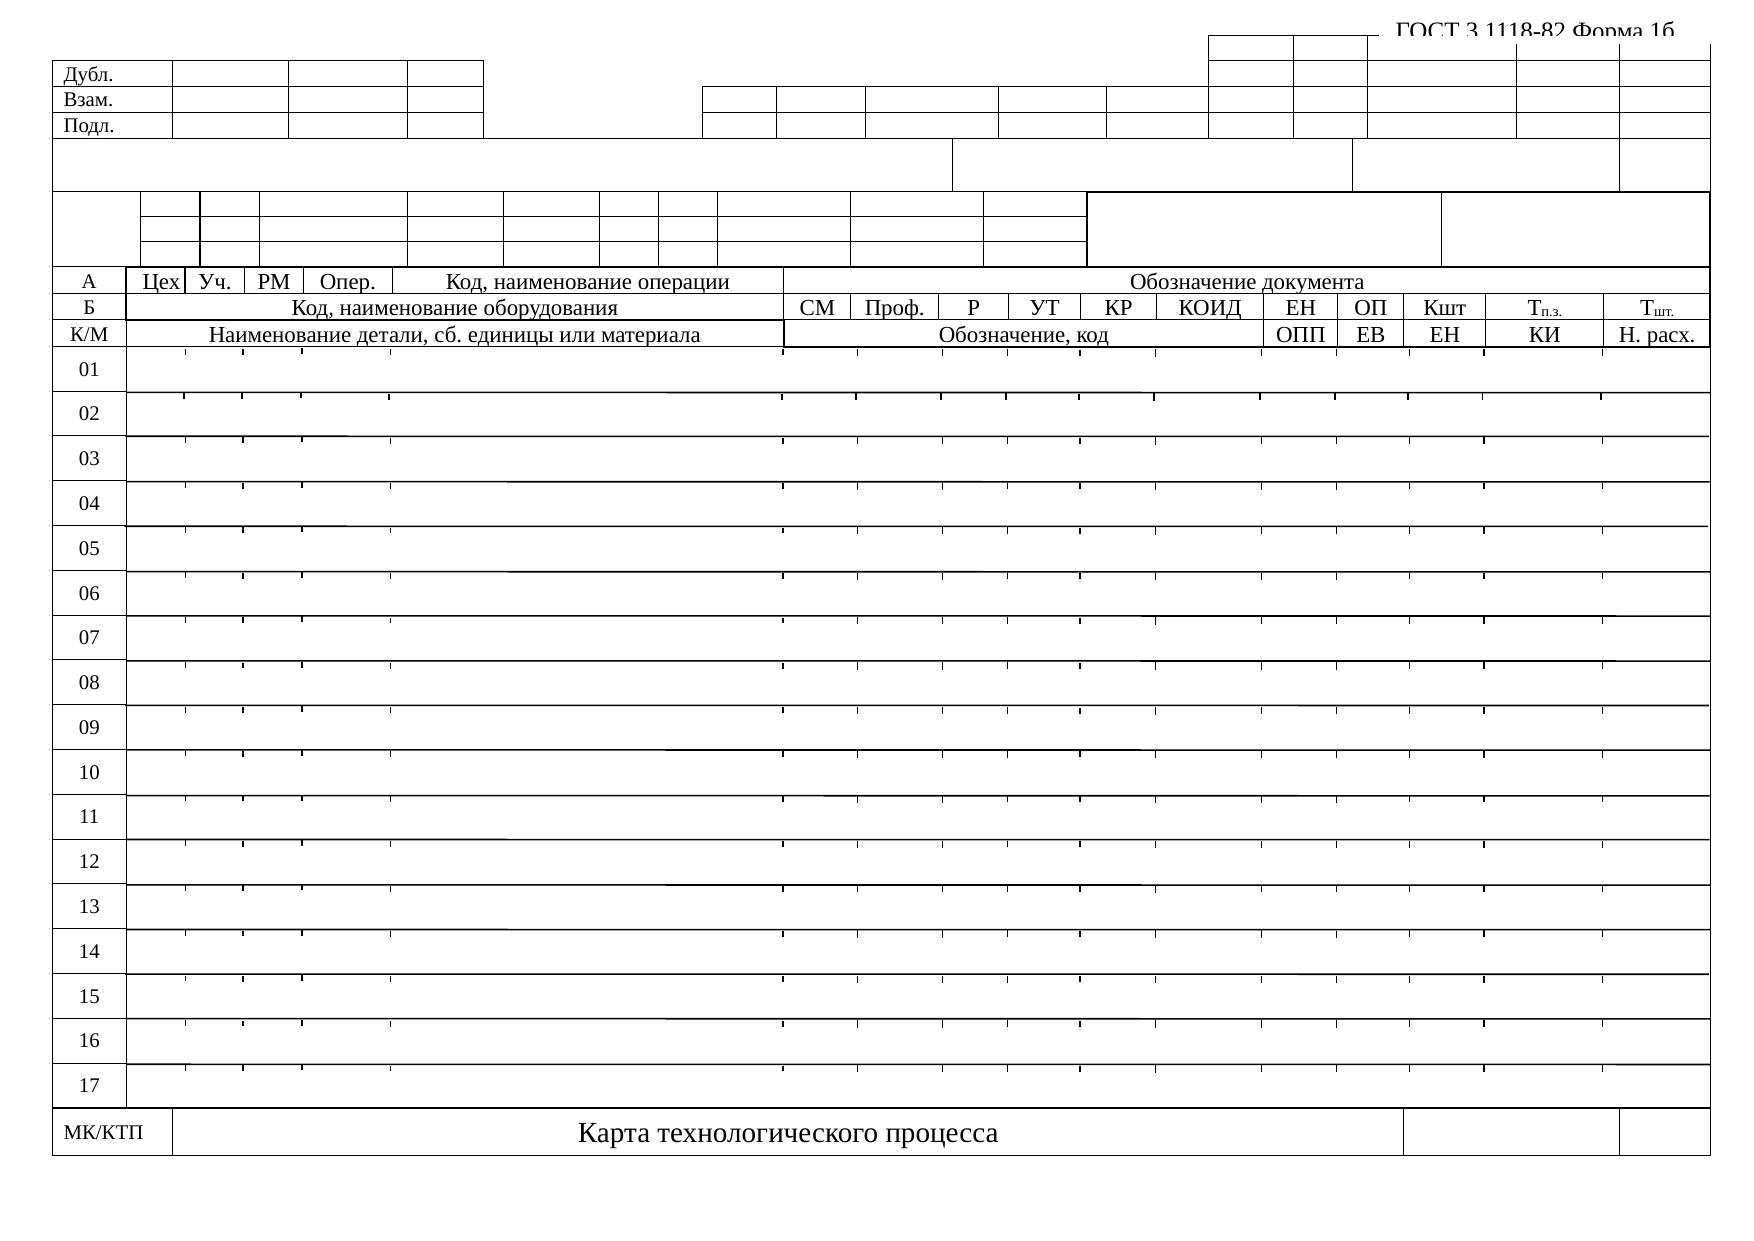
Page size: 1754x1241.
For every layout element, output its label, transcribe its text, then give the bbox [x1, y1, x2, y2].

table_cell [504, 217, 599, 241]
table_cell [173, 61, 288, 86]
table_cell 08 [53, 660, 126, 704]
table_cell ЕН [1404, 320, 1485, 346]
table_cell Тшт. [1604, 294, 1709, 319]
table_cell Цех [127, 268, 184, 293]
table_cell [127, 797, 1710, 838]
table_cell 03 [53, 436, 126, 480]
table_cell [659, 192, 717, 216]
table_cell [484, 60, 703, 86]
table_cell 11 [53, 795, 126, 838]
table_cell [173, 87, 288, 112]
table_cell [127, 483, 1710, 571]
table_cell [851, 217, 983, 241]
table_cell [999, 87, 1106, 112]
table_cell [1620, 113, 1710, 138]
table_cell МК/КТП [53, 1109, 172, 1154]
table_cell [53, 192, 140, 266]
table_cell Б [53, 294, 125, 319]
table_cell [1209, 113, 1293, 138]
table_cell 12 [53, 840, 126, 883]
table_cell [408, 87, 483, 112]
table_cell [1107, 113, 1208, 138]
table_cell Наименование детали, сб. единицы или материала [127, 321, 783, 346]
table_cell Обозначение, код [785, 320, 1263, 346]
table_header [1517, 44, 1619, 60]
table_cell КР [1081, 294, 1156, 319]
table_cell РМ [245, 268, 303, 293]
table_cell [201, 242, 259, 266]
table_cell [260, 217, 407, 241]
table_cell [1294, 87, 1367, 112]
table_cell [600, 192, 658, 216]
table_cell [718, 217, 850, 241]
table_cell [260, 242, 407, 266]
table_cell [1209, 87, 1293, 112]
table_cell [984, 242, 1086, 266]
table_cell [141, 242, 199, 266]
table_cell [408, 61, 483, 86]
table_cell А [53, 267, 125, 293]
table_cell Дубл. [53, 61, 172, 86]
table_cell [201, 192, 259, 216]
table_cell [127, 931, 1710, 1018]
table_cell [777, 113, 865, 138]
table_cell [408, 192, 503, 216]
table_cell КИ [1486, 320, 1603, 346]
table_cell [127, 438, 1710, 481]
table_cell Проф. [851, 294, 938, 319]
table_header [1620, 44, 1710, 60]
table_cell [703, 113, 776, 138]
table_cell [703, 60, 777, 86]
table_cell [718, 242, 850, 266]
table_cell [141, 217, 199, 241]
table_cell [1368, 113, 1516, 138]
table_cell [127, 1066, 1710, 1107]
table_cell Тп.з. [1486, 294, 1603, 319]
table_cell [1620, 1109, 1710, 1154]
table_cell ОПП [1264, 320, 1337, 346]
table_cell СМ [784, 294, 850, 319]
table_cell [127, 886, 1710, 928]
table_cell КОИД [1157, 294, 1263, 319]
table_cell [1620, 139, 1710, 191]
table_cell [127, 662, 1710, 749]
table_cell [703, 87, 776, 112]
table_cell 07 [53, 616, 126, 659]
table_cell [1404, 1109, 1619, 1154]
table_cell [53, 139, 952, 191]
table_cell [408, 113, 483, 138]
table_cell [659, 242, 717, 266]
table_cell [851, 192, 983, 216]
table_cell [1442, 193, 1709, 266]
table_cell Взам. [53, 87, 172, 112]
table_header [1209, 36, 1293, 60]
table_cell [408, 217, 503, 241]
table_cell [851, 242, 983, 266]
table_cell [173, 113, 288, 138]
table_cell [127, 617, 1710, 660]
table_cell 17 [53, 1064, 126, 1107]
table_cell [1368, 87, 1516, 112]
table_header [1294, 36, 1367, 60]
table_cell [1368, 61, 1516, 86]
table_cell 02 [53, 392, 126, 435]
table_header [1368, 7, 1712, 60]
table_cell [127, 841, 1710, 884]
table_cell [999, 113, 1106, 138]
table_cell 10 [53, 750, 126, 794]
table_cell [127, 394, 1710, 435]
table_cell [718, 192, 850, 216]
table_cell Карта технологического процесса [173, 1109, 1403, 1154]
table_cell 13 [53, 884, 126, 928]
table_cell [953, 139, 1352, 191]
table_cell Кшт [1404, 294, 1485, 319]
table_cell [1620, 87, 1710, 112]
table_cell [289, 87, 407, 112]
table_cell [127, 347, 1710, 391]
table_cell [659, 217, 717, 241]
table_cell [1517, 87, 1619, 112]
table_cell [1517, 61, 1619, 86]
table_cell [1107, 60, 1208, 86]
table_cell [984, 192, 1086, 216]
table_cell [984, 217, 1086, 241]
table_cell [289, 113, 407, 138]
table_cell [777, 87, 865, 112]
table_cell К/М [53, 320, 126, 346]
table_cell ОП [1338, 294, 1403, 319]
table_cell 04 [53, 481, 126, 525]
table_cell [260, 192, 407, 216]
table_cell 14 [53, 929, 126, 973]
table_cell 09 [53, 705, 126, 749]
table_cell [777, 60, 865, 86]
table_cell [504, 242, 599, 266]
table_cell [1107, 87, 1208, 112]
table_cell 06 [53, 571, 126, 614]
table_cell 16 [53, 1019, 126, 1062]
table_header [52, 35, 1208, 60]
table_cell [866, 113, 998, 138]
table_cell [1517, 113, 1619, 138]
table_cell [1353, 139, 1619, 191]
table_cell [127, 751, 1710, 795]
table_cell [865, 60, 998, 86]
table_cell 15 [53, 974, 126, 1018]
table_cell Код, наименование оборудования [127, 294, 783, 319]
table_cell [484, 86, 702, 138]
table_cell [1620, 61, 1710, 86]
table_cell [127, 1020, 1710, 1063]
table_cell [600, 217, 658, 241]
table_cell Опер. [304, 268, 392, 293]
table_cell ЕВ [1338, 320, 1403, 346]
table_cell [408, 242, 503, 266]
table_cell ЕН [1264, 294, 1337, 319]
table_cell [201, 217, 259, 241]
table_cell [1209, 61, 1293, 86]
table_cell Уч. [186, 268, 244, 293]
table_cell Р [939, 294, 1008, 319]
table_cell Подл. [53, 113, 172, 138]
table_cell [998, 60, 1107, 86]
table_cell [504, 192, 599, 216]
table_cell [1294, 61, 1367, 86]
table_cell УТ [1009, 294, 1080, 319]
table_cell [866, 87, 998, 112]
table_cell 01 [53, 347, 126, 391]
table_cell Н. расх. [1604, 320, 1709, 346]
table_cell [127, 573, 1710, 615]
table_cell [289, 61, 407, 86]
table_cell 05 [53, 526, 126, 570]
table_cell Код, наименование операции [393, 268, 783, 293]
table_cell [1088, 193, 1441, 266]
table_cell Обозначение документа [784, 268, 1709, 293]
table_cell [600, 242, 658, 266]
table_cell [141, 192, 199, 216]
table_cell [1294, 113, 1367, 138]
